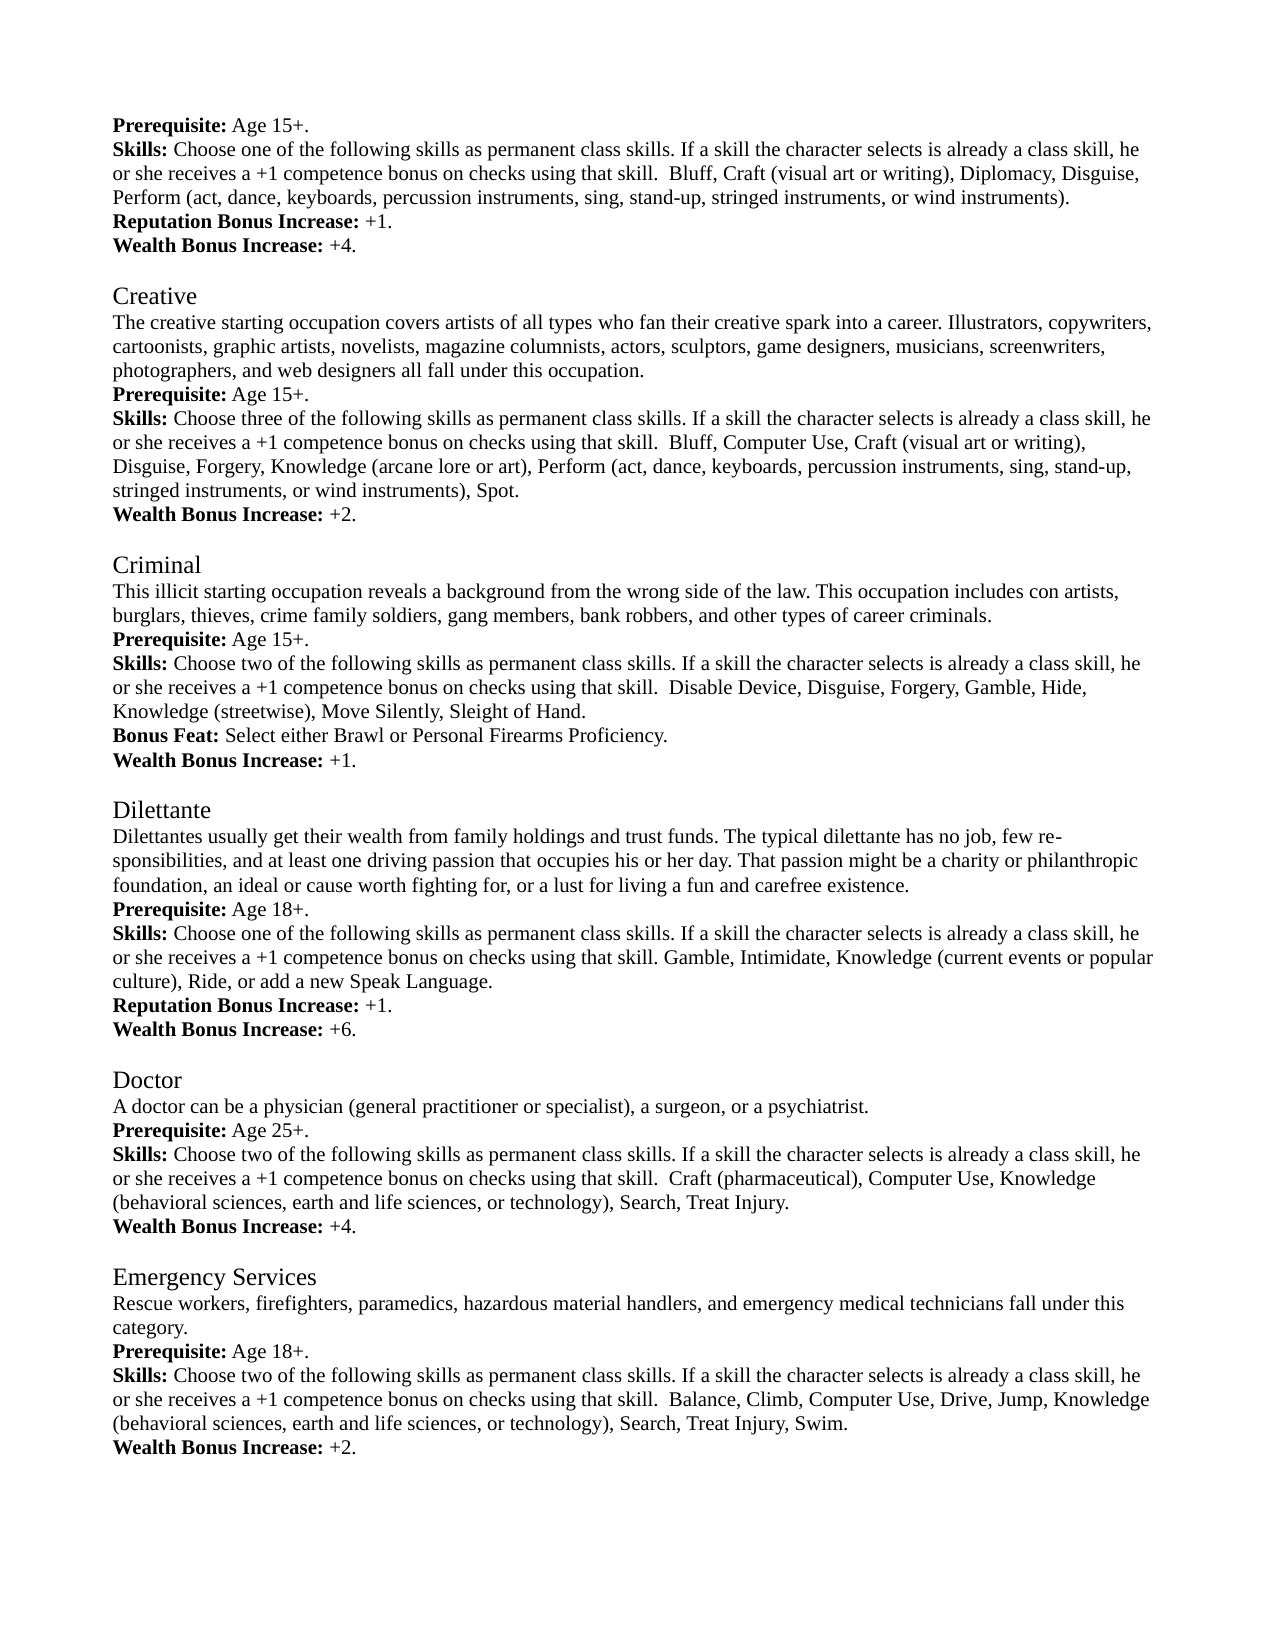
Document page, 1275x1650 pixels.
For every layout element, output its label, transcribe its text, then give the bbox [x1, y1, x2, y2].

text Prerequisite: Age 15+. [112, 112, 1162, 137]
text This illicit starting occupation reveals a background from the wrong side of the law. This occupation includes con artists, burglars, thieves, crime family soldiers, gang members, bank robbers, and other types of career criminals. [112, 579, 1162, 627]
text Wealth Bonus Increase: +4. [112, 1214, 1162, 1238]
text Reputation Bonus Increase: +1. [112, 209, 1162, 233]
text Prerequisite: Age 25+. [112, 1118, 1162, 1142]
text Reputation Bonus Increase: +1. [112, 993, 1162, 1017]
text Skills: Choose two of the following skills as permanent class skills. If a skill the character selects is already a class skill, he or she receives a +1 competence bonus on checks using that skill. Craft (pharmaceutical), Computer Use, Knowledge (behavioral sciences, earth and life sciences, or technology), Search, Treat Injury. [112, 1142, 1162, 1214]
text Wealth Bonus Increase: +4. [112, 233, 1162, 257]
subtitle Doctor [112, 1065, 1162, 1094]
text Prerequisite: Age 15+. [112, 627, 1162, 651]
text Rescue workers, firefighters, paramedics, hazardous material handlers, and emergency medical technicians fall under this category. [112, 1291, 1162, 1339]
text Prerequisite: Age 18+. [112, 1339, 1162, 1363]
text Bonus Feat: Select either Brawl or Personal Firearms Proficiency. [112, 723, 1162, 747]
text Wealth Bonus Increase: +6. [112, 1017, 1162, 1041]
text Skills: Choose two of the following skills as permanent class skills. If a skill the character selects is already a class skill, he or she receives a +1 competence bonus on checks using that skill. Balance, Climb, Computer Use, Drive, Jump, Knowledge (behavioral sciences, earth and life sciences, or technology), Search, Treat Injury, Swim. [112, 1363, 1162, 1435]
text Skills: Choose three of the following skills as permanent class skills. If a skill the character selects is already a class skill, he or she receives a +1 competence bonus on checks using that skill. Bluff, Computer Use, Craft (visual art or writing), Disguise, Forgery, Knowledge (arcane lore or art), Perform (act, dance, keyboards, percussion instruments, sing, stand-up, stringed instruments, or wind instruments), Spot. [112, 406, 1162, 502]
text Dilettantes usually get their wealth from family holdings and trust funds. The typical dilettante has no job, few re­sponsibilities, and at least one driving passion that ­occupies his or her day. That passion might be a charity or philanthropic foundation, an ideal or cause worth fighting for, or a lust for living a fun and carefree existence. [112, 824, 1162, 897]
subtitle Criminal [112, 550, 1162, 579]
text Prerequisite: Age 18+. [112, 897, 1162, 921]
text Wealth Bonus Increase: +2. [112, 1435, 1162, 1459]
subtitle Emergency Services [112, 1262, 1162, 1291]
text Prerequisite: Age 15+. [112, 382, 1162, 406]
text Skills: Choose one of the following skills as permanent class skills. If a skill the character selects is already a class skill, he or she receives a +1 competence bonus on checks using that skill. Bluff, Craft (visual art or writing), Diplomacy, Disguise, Perform (act, dance, keyboards, percussion instruments, sing, stand-up, stringed instruments, or wind instruments). [112, 137, 1162, 209]
text Wealth Bonus Increase: +1. [112, 747, 1162, 772]
text The creative starting occupation covers artists of all types who fan their creative spark into a career. Illustrators, copywriters, cartoonists, graphic artists, novelists, magazine columnists, actors, sculptors, game designers, musicians, screenwriters, photographers, and web designers all fall under this occupation. [112, 310, 1162, 382]
subtitle Creative [112, 281, 1162, 310]
text Skills: Choose one of the following skills as permanent class skills. If a skill the character selects is already a class skill, he or she receives a +1 competence bonus on checks using that skill. Gamble, Intimidate, Knowledge (current events or popular culture), Ride, or add a new Speak Language. [112, 921, 1162, 993]
text Wealth Bonus Increase: +2. [112, 502, 1162, 526]
text Skills: Choose two of the following skills as permanent class skills. If a skill the character selects is already a class skill, he or she receives a +1 competence bonus on checks using that skill. Disable Device, Disguise, Forgery, Gamble, Hide, Knowledge (streetwise), Move Silent­ly, Sleight of Hand. [112, 651, 1162, 723]
subtitle Dilettante [112, 796, 1162, 824]
text A doctor can be a physician (general ­practitioner or specialist), a surgeon, or a psychiatrist. [112, 1094, 1162, 1118]
